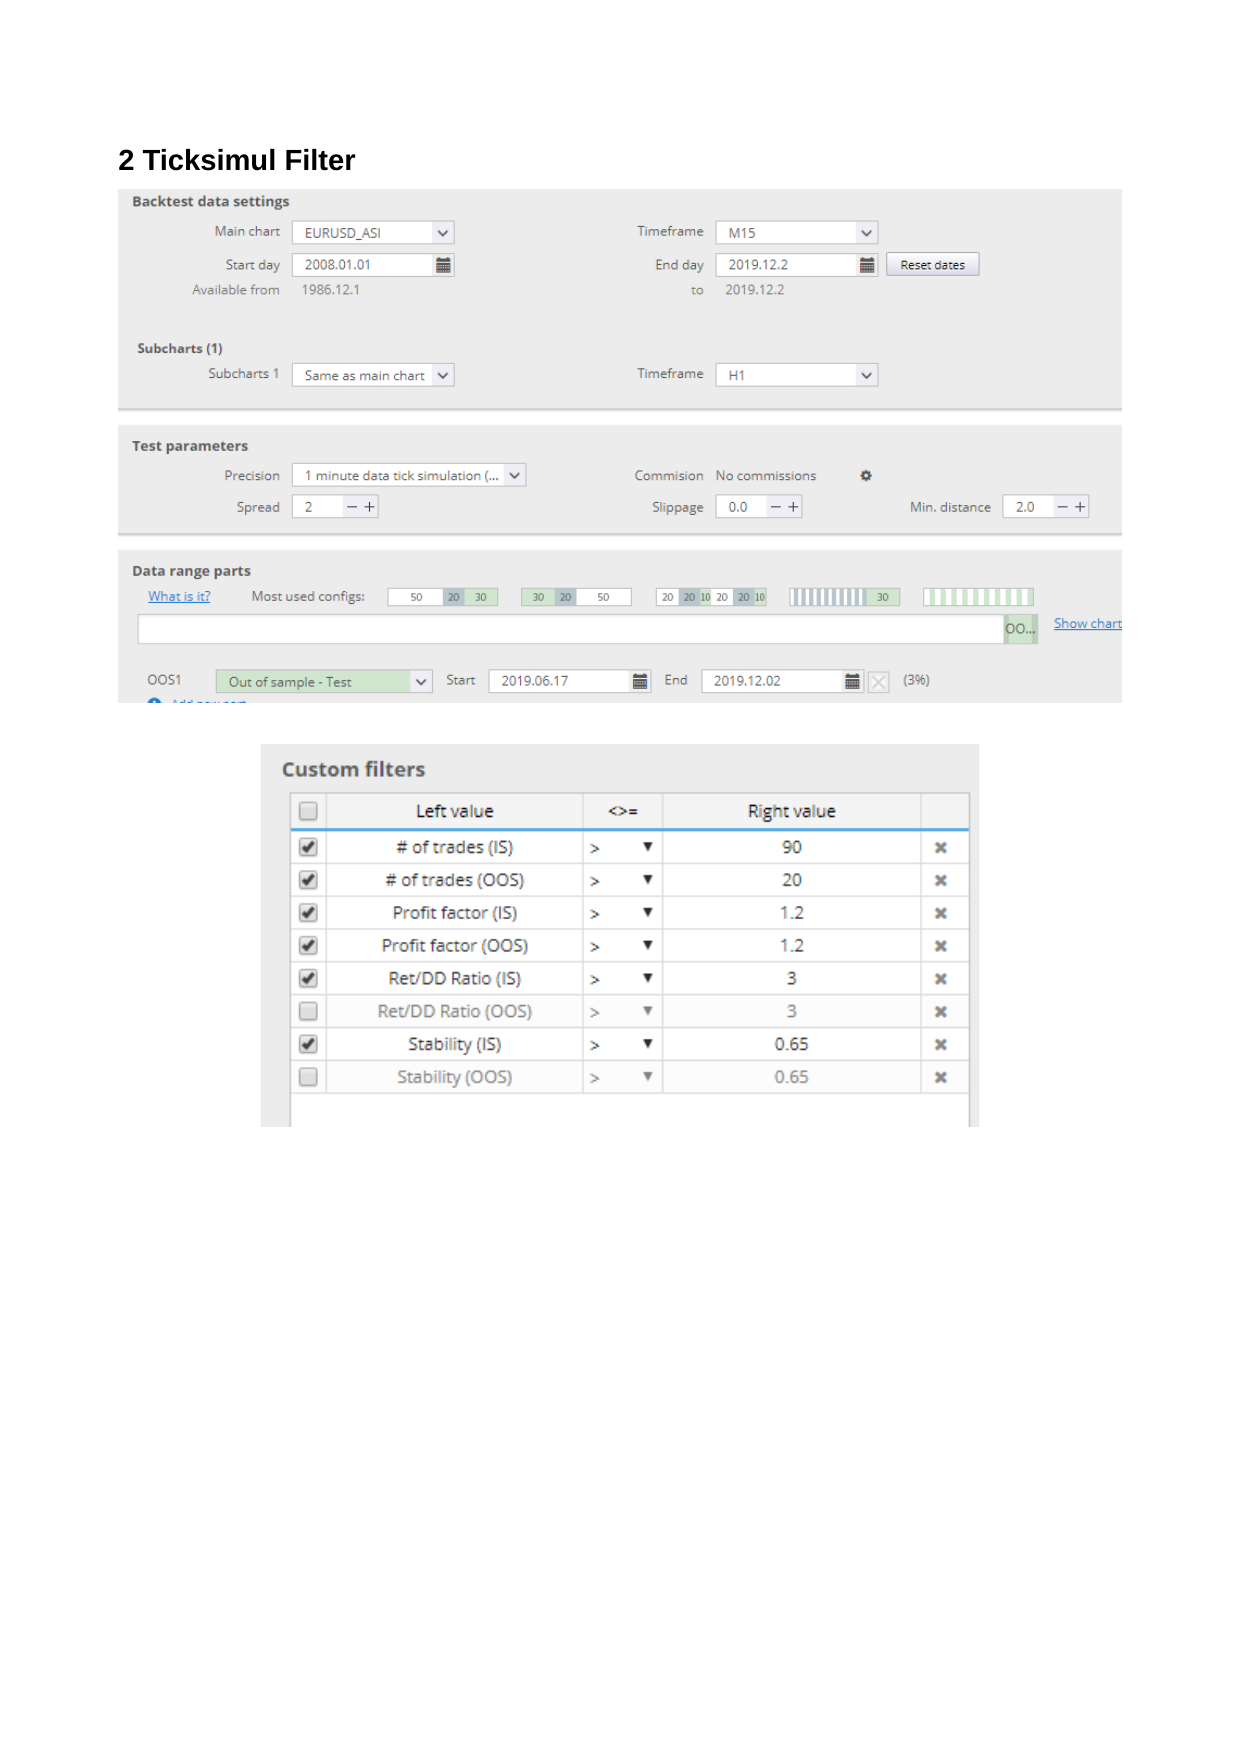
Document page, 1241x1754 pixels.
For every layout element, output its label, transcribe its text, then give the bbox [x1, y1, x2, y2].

subtitle 2 Ticksimul Filter [118, 143, 1122, 177]
picture [118, 189, 1122, 703]
picture [260, 744, 980, 1127]
